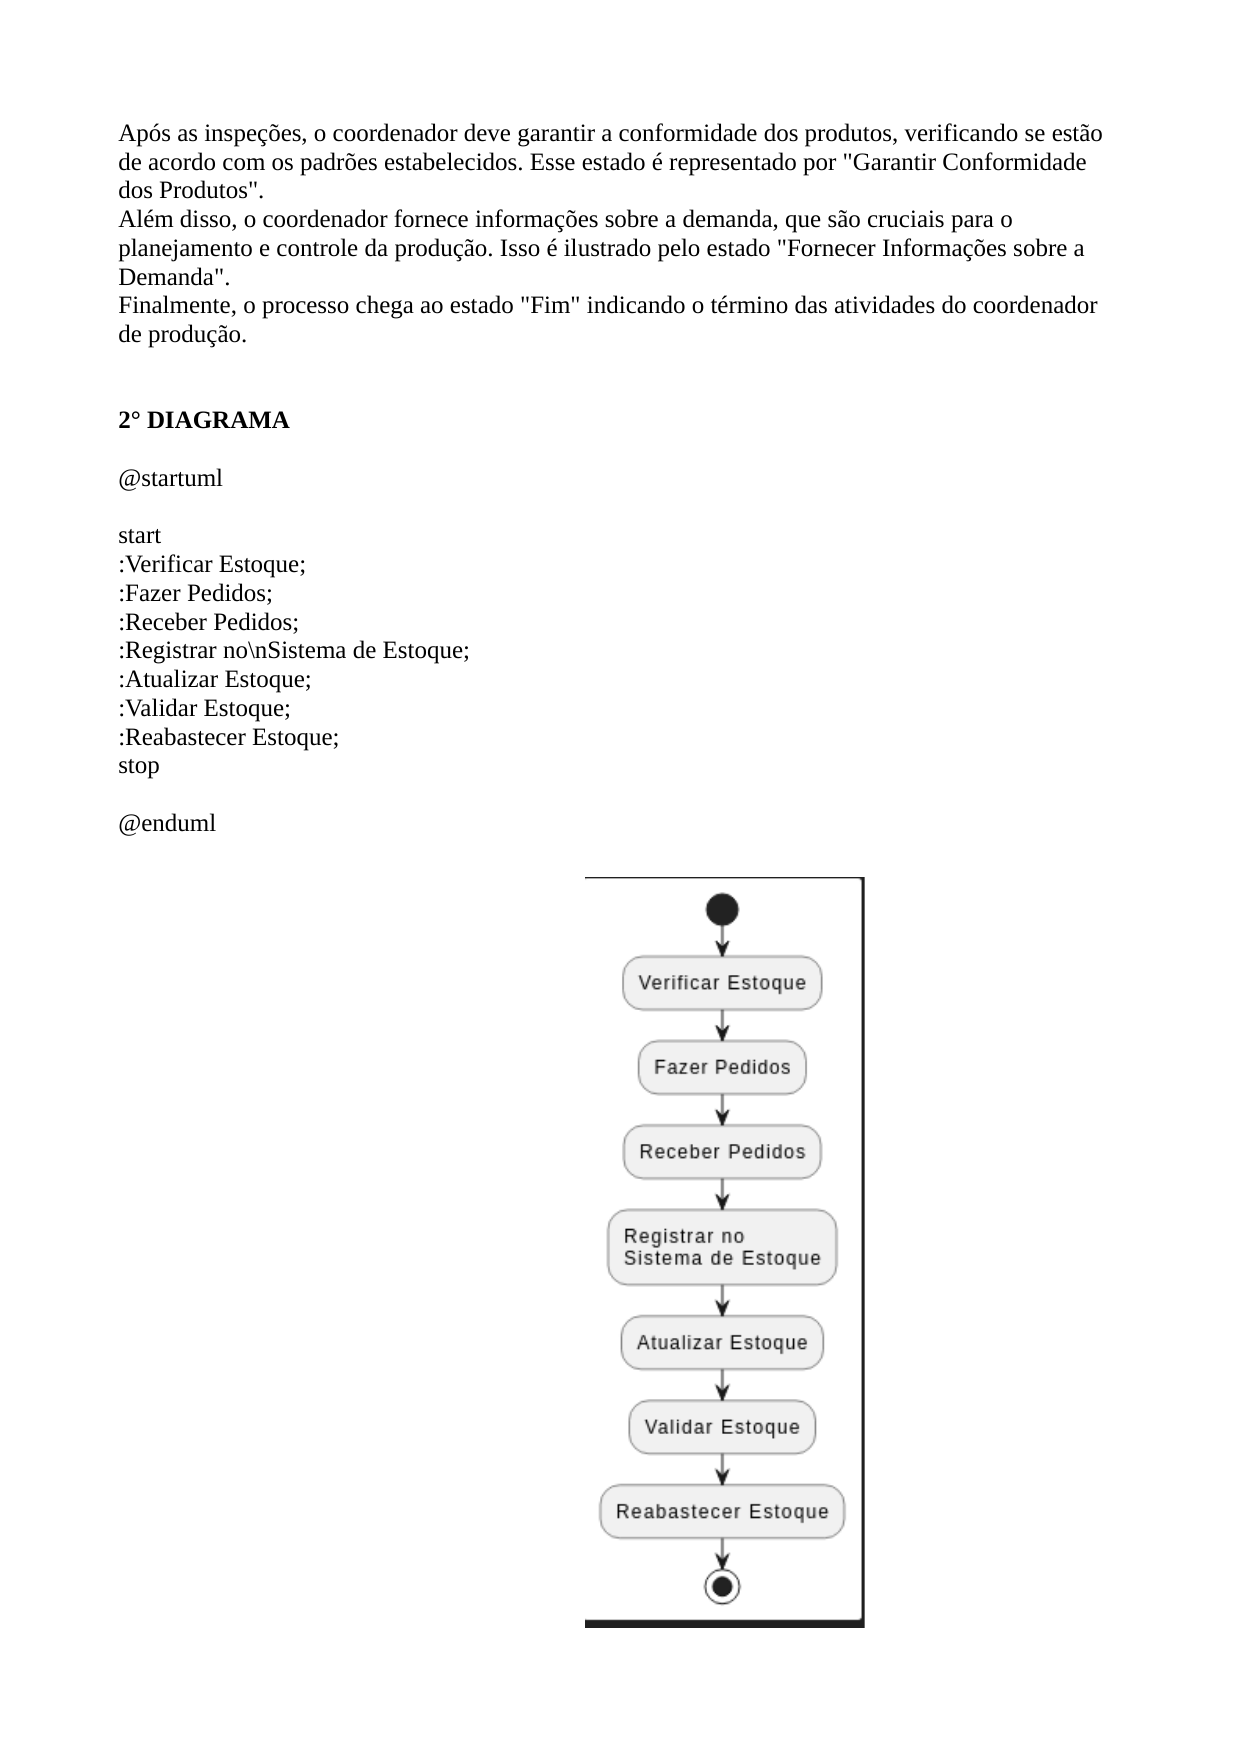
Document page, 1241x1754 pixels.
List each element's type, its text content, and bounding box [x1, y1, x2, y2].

text 2° DIAGRAMA @startuml [118, 377, 1122, 492]
text :Registrar no\nSistema de Estoque; [118, 636, 1122, 664]
text :Receber Pedidos; [118, 607, 1122, 636]
text :Reabastecer Estoque; [118, 722, 1122, 751]
text :Validar Estoque; [118, 693, 1122, 722]
text Além disso, o coordenador fornece informações sobre a demanda, que são cruciais para o planejamento e controle da produção. Isso é ilustrado pelo estado "Fornecer Informações sobre a Demanda". [118, 204, 1122, 291]
text stop [118, 751, 1122, 779]
text Finalmente, o processo chega ao estado "Fim" indicando o término das atividades do coordenador de produção. [118, 291, 1122, 348]
picture [585, 877, 865, 1628]
text :Atualizar Estoque; [118, 664, 1122, 693]
text @enduml [118, 808, 1122, 894]
text Após as inspeções, o coordenador deve garantir a conformidade dos produtos, verificando se estão de acordo com os padrões estabelecidos. Esse estado é representado por "Garantir Conformidade dos Produtos". [118, 118, 1122, 204]
text start [118, 521, 1122, 549]
text :Fazer Pedidos; [118, 578, 1122, 607]
text :Verificar Estoque; [118, 549, 1122, 578]
